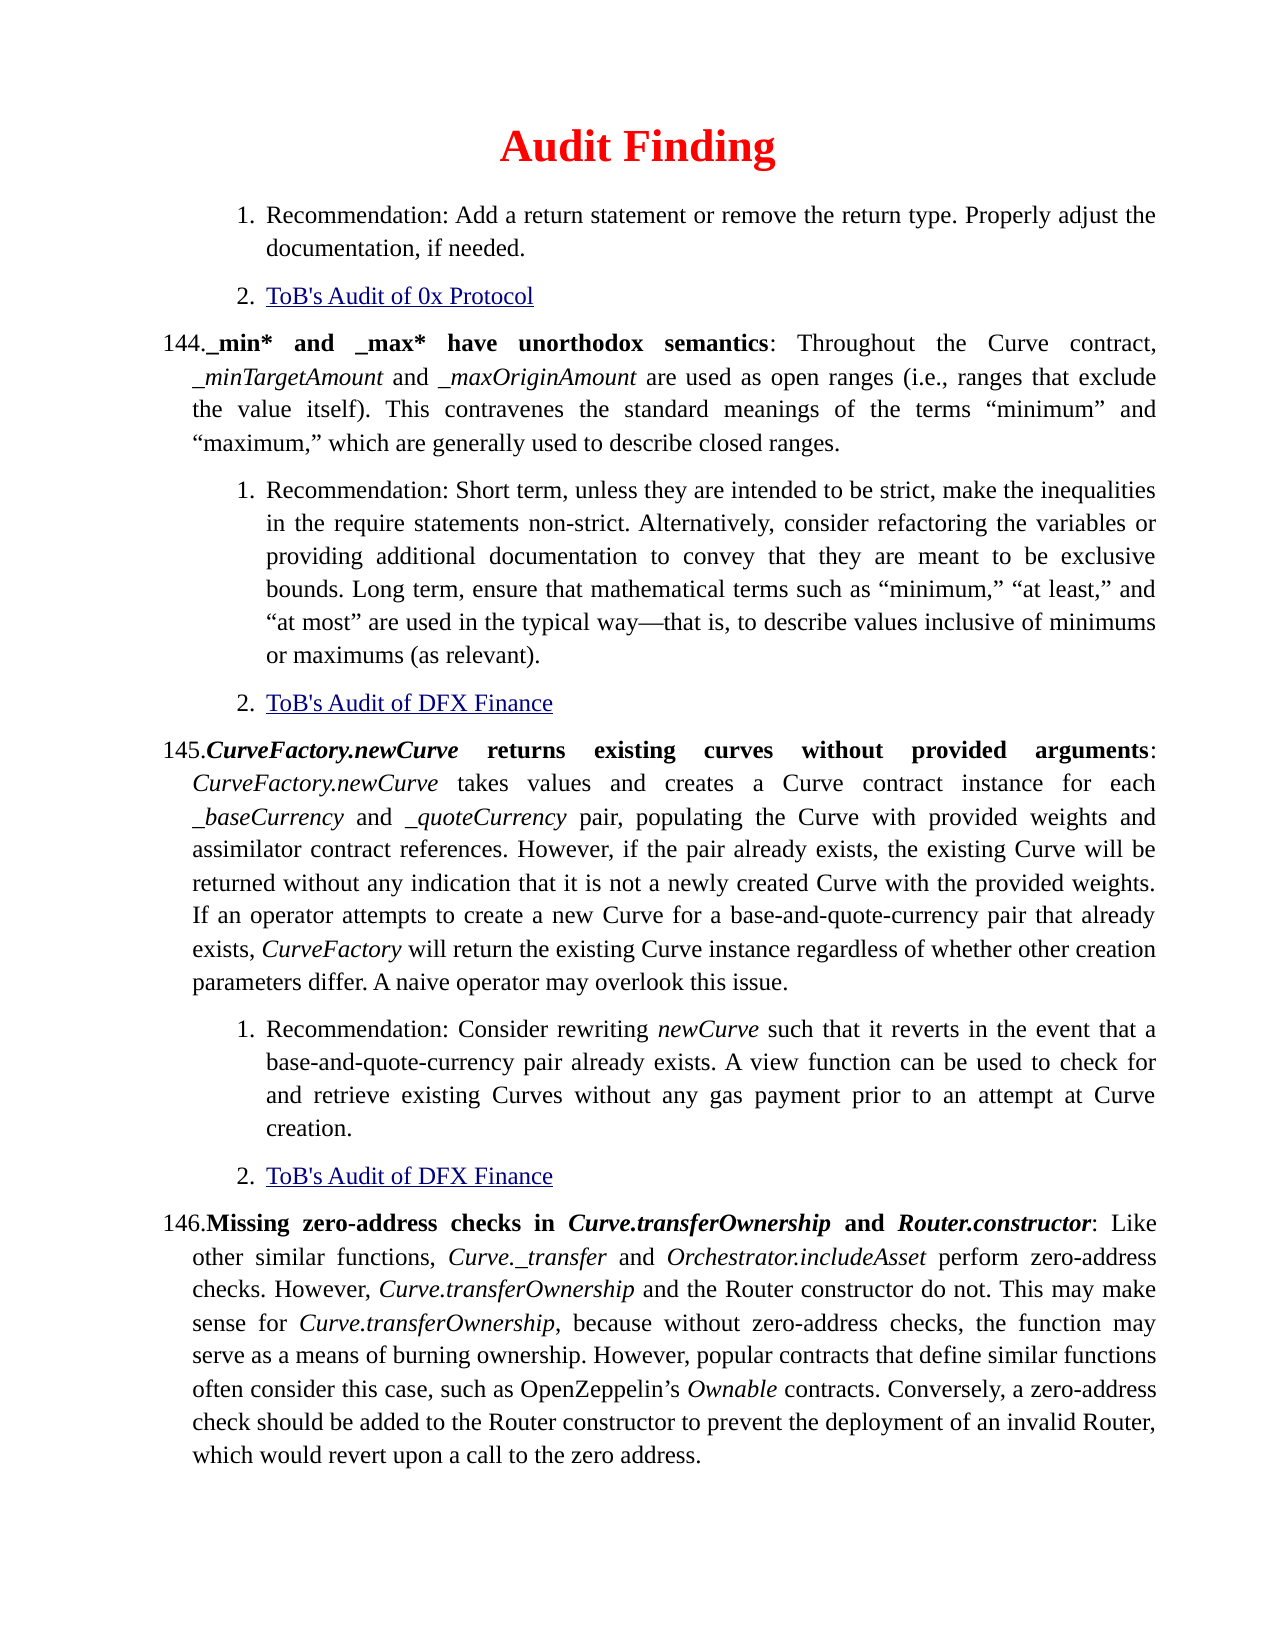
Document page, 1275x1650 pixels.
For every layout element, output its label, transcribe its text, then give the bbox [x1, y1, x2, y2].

list ToB's Audit of 0x Protocol [236, 281, 1157, 310]
list Recommendation: Add a return statement or remove the return type. Properly adjust the documentation, if needed. [236, 200, 1157, 262]
list Recommendation: Consider rewriting newCurve such that it reverts in the event that a base-and-quote-currency pair already exists. A view function can be used to check for and retrieve existing Curves without any gas payment prior to an attempt at Curve creation. [236, 1014, 1157, 1142]
list ToB's Audit of DFX Finance [236, 688, 1157, 717]
list Missing zero-address checks in Curve.transferOwnership and Router.constructor: Like other similar functions, Curve._transfer and Orchestrator.includeAsset perform zero-address checks. However, Curve.transferOwnership and the Router constructor do not. This may make sense for Curve.transferOwnership, because without zero-address checks, the function may serve as a means of burning ownership. However, popular contracts that define similar functions often consider this case, such as OpenZeppelin’s Ownable contracts. Conversely, a zero-address check should be added to the Router constructor to prevent the deployment of an invalid Router, which would revert upon a call to the zero address. [162, 1208, 1157, 1468]
list _min* and _max* have unorthodox semantics: Throughout the Curve contract, _minTargetAmount and _maxOriginAmount are used as open ranges (i.e., ranges that exclude the value itself). This contravenes the standard meanings of the terms “minimum” and “maximum,” which are generally used to describe closed ranges. [162, 328, 1157, 456]
list Recommendation: Short term, unless they are intended to be strict, make the inequalities in the require statements non-strict. Alternatively, consider refactoring the variables or providing additional documentation to convey that they are meant to be exclusive bounds. Long term, ensure that mathematical terms such as “minimum,” “at least,” and “at most” are used in the typical way—that is, to describe values inclusive of minimums or maximums (as relevant). [236, 475, 1157, 669]
list ToB's Audit of DFX Finance [236, 1161, 1157, 1190]
list CurveFactory.newCurve returns existing curves without provided arguments: CurveFactory.newCurve takes values and creates a Curve contract instance for each _baseCurrency and _quoteCurrency pair, populating the Curve with provided weights and assimilator contract references. However, if the pair already exists, the existing Curve will be returned without any indication that it is not a newly created Curve with the provided weights. If an operator attempts to create a new Curve for a base-and-quote-currency pair that already exists, CurveFactory will return the existing Curve instance regardless of whether other creation parameters differ. A naive operator may overlook this issue. [162, 736, 1157, 995]
